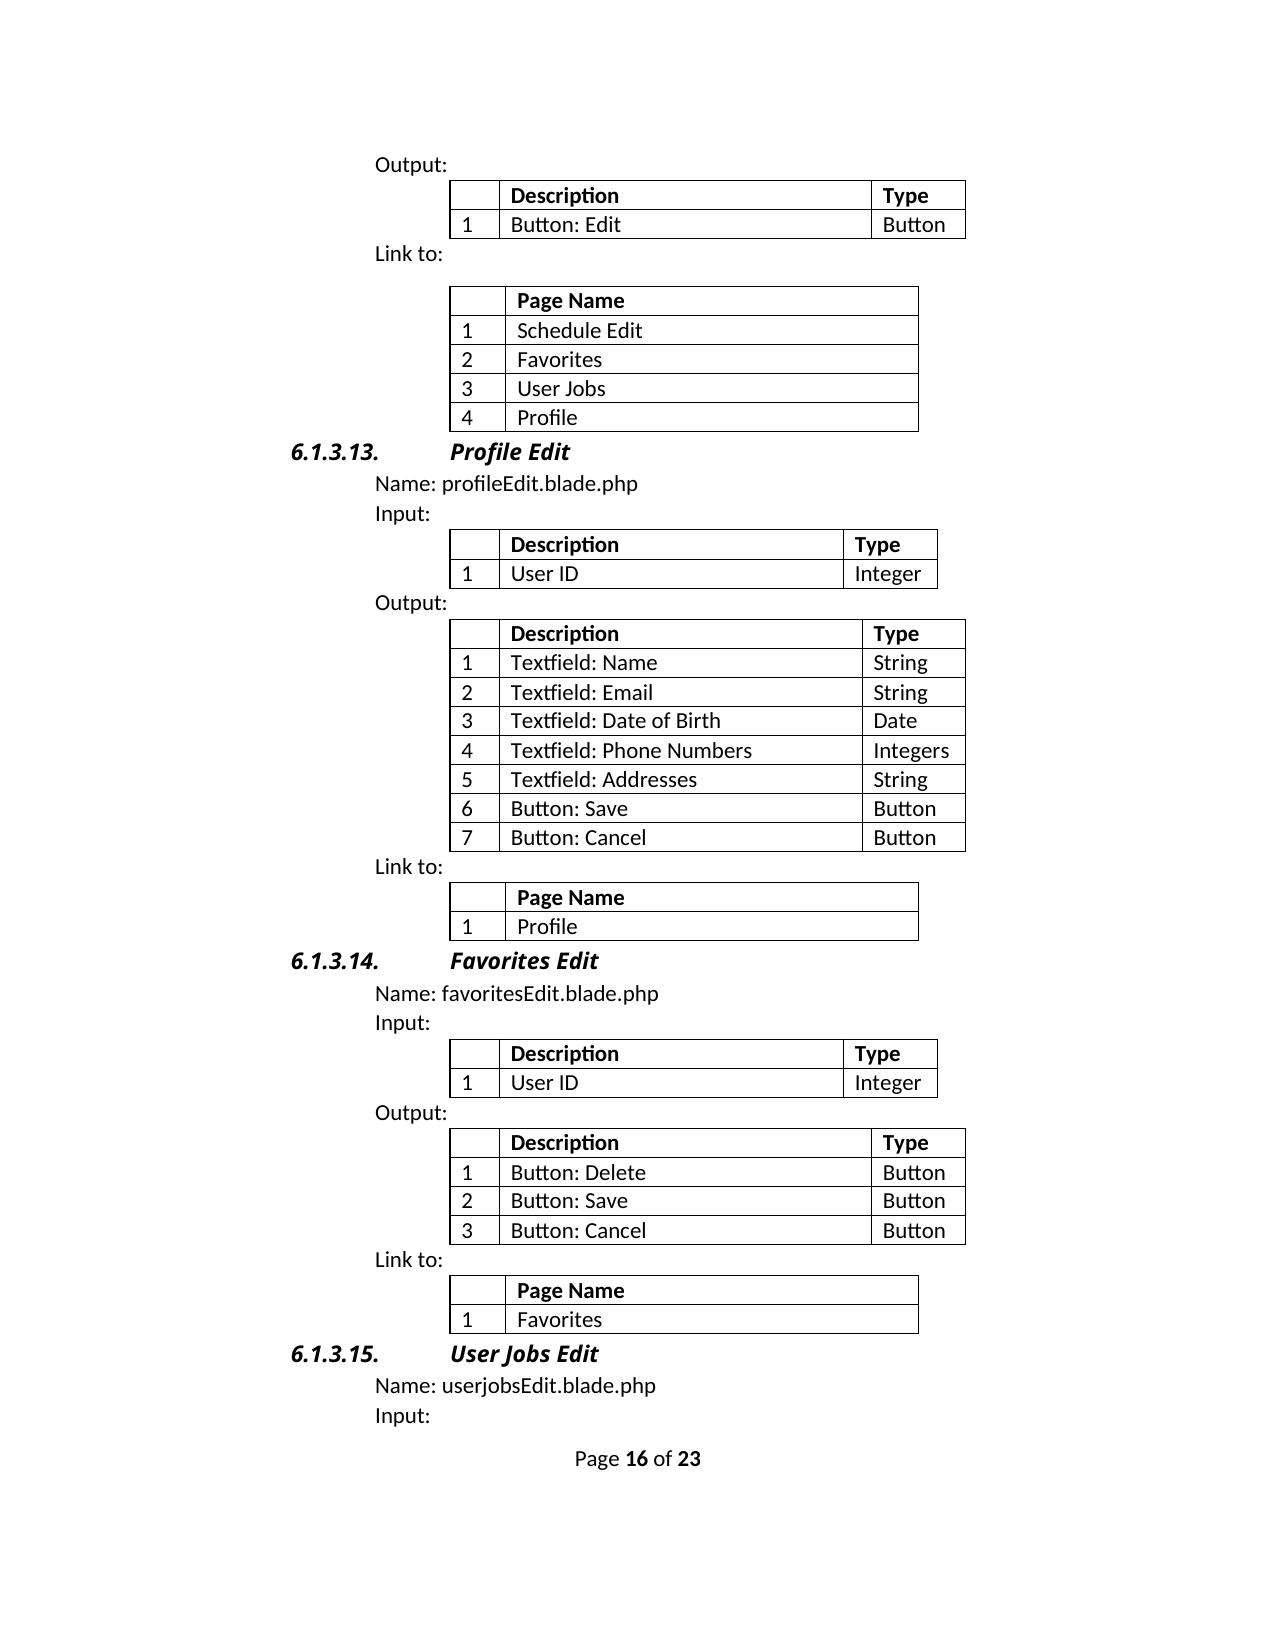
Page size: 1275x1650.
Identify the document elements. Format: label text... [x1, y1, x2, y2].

subtitle Profile Edit [291, 436, 1125, 467]
table_cell Textfield: Phone Numbers [500, 736, 862, 764]
table_header Description [500, 620, 862, 647]
text Output: [375, 588, 1125, 617]
table_header Page Name [506, 883, 918, 911]
table_cell Integers [863, 736, 965, 764]
text Link to: [375, 1245, 1125, 1273]
table_cell 3 [451, 1216, 499, 1244]
table_cell Button: Cancel [500, 823, 862, 851]
table_cell 1 [451, 649, 499, 677]
table_cell User Jobs [506, 374, 918, 402]
table_header Type [844, 530, 937, 558]
table_cell Textfield: Addresses [500, 765, 862, 793]
table_cell 1 [451, 912, 505, 940]
table_cell 1 [451, 316, 505, 344]
table_cell 5 [451, 765, 499, 793]
text Output: [375, 150, 1125, 178]
table_cell Date [863, 707, 965, 735]
table_cell Favorites [506, 345, 918, 373]
table_header Description [500, 530, 843, 558]
text Name: favoritesEdit.blade.php [375, 979, 1125, 1007]
table_cell 2 [451, 1187, 499, 1215]
table_cell Button: Save [500, 1187, 871, 1215]
table_header Type [872, 1129, 965, 1157]
subtitle User Jobs Edit [291, 1338, 1125, 1369]
table_header [451, 181, 499, 209]
table_cell 7 [451, 823, 499, 851]
table_header [451, 530, 499, 558]
table_header [451, 1129, 499, 1157]
table_cell Integer [844, 1069, 937, 1097]
table_cell Button: Delete [500, 1158, 871, 1186]
text Name: profileEdit.blade.php [375, 469, 1125, 498]
table_cell Textfield: Name [500, 649, 862, 677]
table_cell 1 [451, 1158, 499, 1186]
table_cell Button [863, 794, 965, 822]
table_cell Button: Save [500, 794, 862, 822]
table_cell 2 [451, 678, 499, 706]
table_cell 1 [451, 1305, 505, 1333]
table_cell 1 [451, 560, 499, 587]
table_cell Profile [506, 403, 918, 431]
table_header Page Name [506, 1276, 918, 1304]
table_cell 4 [451, 403, 505, 431]
table_cell Textfield: Email [500, 678, 862, 706]
table_cell Button [872, 1158, 965, 1186]
table_cell Button [872, 210, 965, 238]
table_header [451, 883, 505, 911]
table_header Description [500, 1129, 871, 1157]
table_header [451, 287, 505, 315]
table_cell Profile [506, 912, 918, 940]
text Input: [375, 1008, 1125, 1037]
table_cell Schedule Edit [506, 316, 918, 344]
table_cell 1 [451, 210, 499, 238]
table_header Type [872, 181, 965, 209]
table_cell Button [863, 823, 965, 851]
table_header Type [844, 1040, 937, 1067]
table_cell Button: Edit [500, 210, 871, 238]
table_cell String [863, 678, 965, 706]
table_header [451, 620, 499, 647]
table_header Type [863, 620, 965, 647]
table_cell String [863, 649, 965, 677]
text Input: [375, 499, 1125, 527]
text Input: [375, 1401, 1125, 1429]
table_header Description [500, 181, 871, 209]
table_cell Button [872, 1187, 965, 1215]
table_cell 1 [451, 1069, 499, 1097]
table_cell Button: Cancel [500, 1216, 871, 1244]
table_header [451, 1276, 505, 1304]
text Link to: [375, 239, 1125, 267]
table_header Description [500, 1040, 843, 1067]
table_header Page Name [506, 287, 918, 315]
text Link to: [375, 852, 1125, 880]
text Name: userjobsEdit.blade.php [375, 1371, 1125, 1399]
table_cell 3 [451, 707, 499, 735]
table_cell Integer [844, 560, 937, 587]
table_cell 6 [451, 794, 499, 822]
table_header [451, 1040, 499, 1067]
table_cell 4 [451, 736, 499, 764]
subtitle Favorites Edit [291, 945, 1125, 976]
table_cell Button [872, 1216, 965, 1244]
table_cell 2 [451, 345, 505, 373]
table_cell 3 [451, 374, 505, 402]
table_cell Favorites [506, 1305, 918, 1333]
table_cell Textfield: Date of Birth [500, 707, 862, 735]
text Output: [375, 1098, 1125, 1126]
table_cell User ID [500, 1069, 843, 1097]
table_cell User ID [500, 560, 843, 587]
table_cell String [863, 765, 965, 793]
